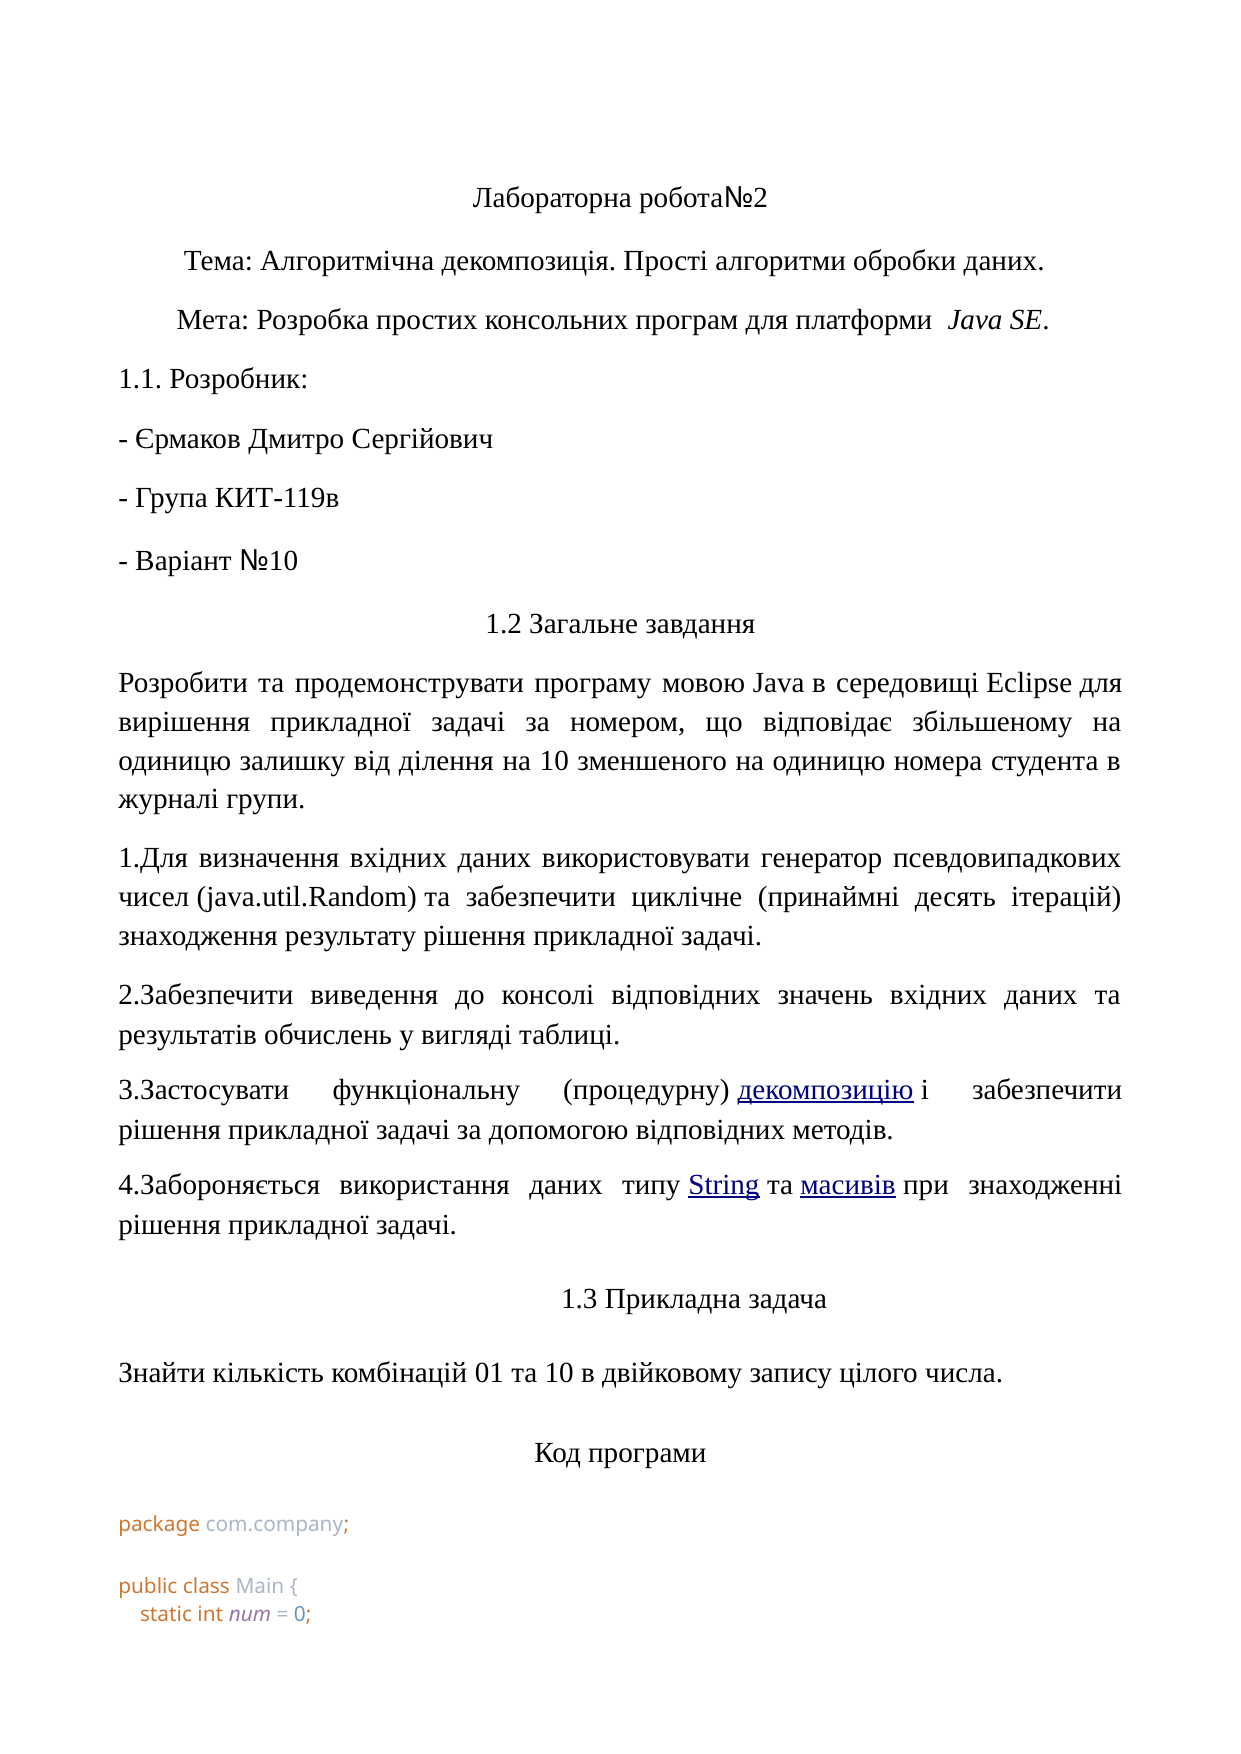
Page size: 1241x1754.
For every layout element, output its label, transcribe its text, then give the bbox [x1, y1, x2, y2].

text 1.Для визначення вхідних даних використовувати генератор псевдовипадкових чисел (java.util.Random) та забезпечити циклічне (принаймні десять ітерацій) знаходження результату рішення прикладної задачі. [118, 841, 1122, 951]
text 1.2 Загальне завдання [118, 606, 1122, 640]
text Код програми [118, 1435, 1122, 1469]
list 4.Забороняється використання даних типу String та масивів при знаходженні рішення прикладної задачі. [118, 1167, 1122, 1241]
text Тема: Алгоритмічна декомпозиція. Прості алгоритми обробки даних. [118, 243, 1122, 276]
text 2.Забезпечити виведення до консолі відповідних значень вхідних даних та результатів обчислень у вигляді таблиці. [118, 977, 1122, 1051]
list 3.Застосувати функціональну (процедурну) декомпозицію і забезпечити рішення прикладної задачі за допомогою відповідних методів. [118, 1072, 1122, 1146]
text Знайти кількість комбінацій 01 та 10 в двійковому запису цілого числа. [118, 1355, 1122, 1388]
text Розробити та продемонструвати програму мовою Java в середовищі Eclipse для вирішення прикладної задачі за номером, що відповідає збільшеному на одиницю залишку від ділення на 10 зменшеного на одиницю номера студента в журналі групи. [118, 666, 1122, 815]
text - Група КИТ-119в [118, 480, 1122, 514]
text - Єрмаков Дмитро Сергійович [118, 421, 1122, 454]
text Мета: Розробка простих консольних програм для платформи Java SE. [118, 302, 1122, 336]
text Лабораторна робота№2 [118, 176, 1122, 216]
subtitle 1.3 Прикладна задача [236, 1281, 1122, 1314]
text - Варіант №10 [118, 540, 1122, 579]
text package com.company; public class Main { static int num = 0; [118, 1509, 1122, 1628]
text 1.1. Розробник: [118, 362, 1122, 395]
